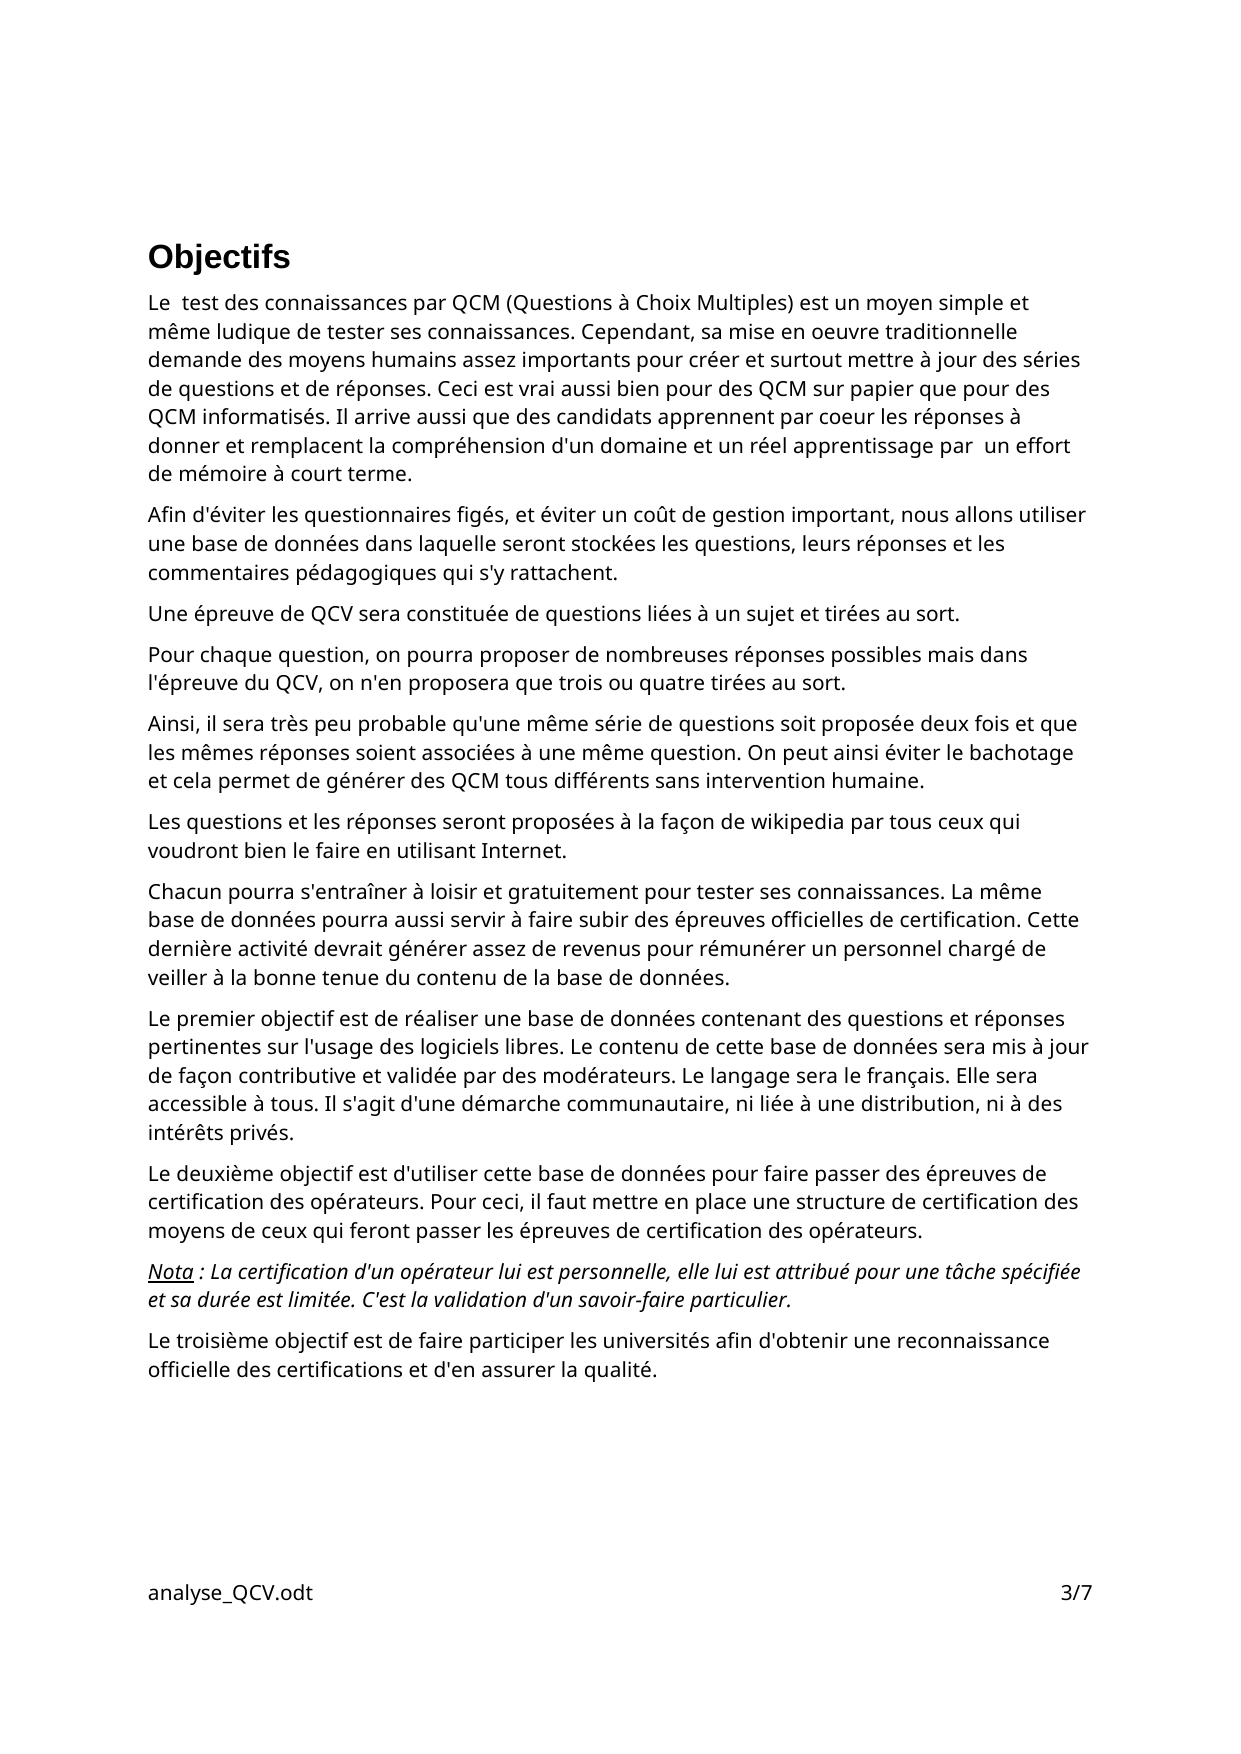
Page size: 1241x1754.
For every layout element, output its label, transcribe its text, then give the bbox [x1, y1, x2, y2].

text Ainsi, il sera très peu probable qu'une même série de questions soit proposée deux fois et que les mêmes réponses soient associées à une même question. On peut ainsi éviter le bachotage et cela permet de générer des QCM tous différents sans intervention humaine. [148, 709, 1092, 795]
text Pour chaque question, on pourra proposer de nombreuses réponses possibles mais dans l'épreuve du QCV, on n'en proposera que trois ou quatre tirées au sort. [148, 639, 1092, 697]
text Afin d'éviter les questionnaires figés, et éviter un coût de gestion important, nous allons utiliser une base de données dans laquelle seront stockées les questions, leurs réponses et les commentaires pédagogiques qui s'y rattachent. [148, 500, 1092, 586]
text Les questions et les réponses seront proposées à la façon de wikipedia par tous ceux qui voudront bien le faire en utilisant Internet. [148, 807, 1092, 864]
text Le deuxième objectif est d'utiliser cette base de données pour faire passer des épreuves de certification des opérateurs. Pour ceci, il faut mettre en place une structure de certification des moyens de ceux qui feront passer les épreuves de certification des opérateurs. [148, 1159, 1092, 1244]
subtitle Objectifs [148, 238, 1092, 276]
text Le troisième objectif est de faire participer les universités afin d'obtenir une reconnaissance officielle des certifications et d'en assurer la qualité. [148, 1326, 1092, 1383]
text Une épreuve de QCV sera constituée de questions liées à un sujet et tirées au sort. [148, 598, 1092, 627]
text Nota : La certification d'un opérateur lui est personnelle, elle lui est attribué pour une tâche spécifiée et sa durée est limitée. C'est la validation d'un savoir-faire particulier. [148, 1257, 1092, 1314]
text Chacun pourra s'entraîner à loisir et gratuitement pour tester ses connaissances. La même base de données pourra aussi servir à faire subir des épreuves officielles de certification. Cette dernière activité devrait générer assez de revenus pour rémunérer un personnel chargé de veiller à la bonne tenue du contenu de la base de données. [148, 877, 1092, 991]
text Le test des connaissances par QCM (Questions à Choix Multiples) est un moyen simple et même ludique de tester ses connaissances. Cependant, sa mise en oeuvre traditionnelle demande des moyens humains assez importants pour créer et surtout mettre à jour des séries de questions et de réponses. Ceci est vrai aussi bien pour des QCM sur papier que pour des QCM informatisés. Il arrive aussi que des candidats apprennent par coeur les réponses à donner et remplacent la compréhension d'un domaine et un réel apprentissage par un effort de mémoire à court terme. [148, 288, 1092, 488]
text Le premier objectif est de réaliser une base de données contenant des questions et réponses pertinentes sur l'usage des logiciels libres. Le contenu de cette base de données sera mis à jour de façon contributive et validée par des modérateurs. Le langage sera le français. Elle sera accessible à tous. Il s'agit d'une démarche communautaire, ni liée à une distribution, ni à des intérêts privés. [148, 1003, 1092, 1146]
